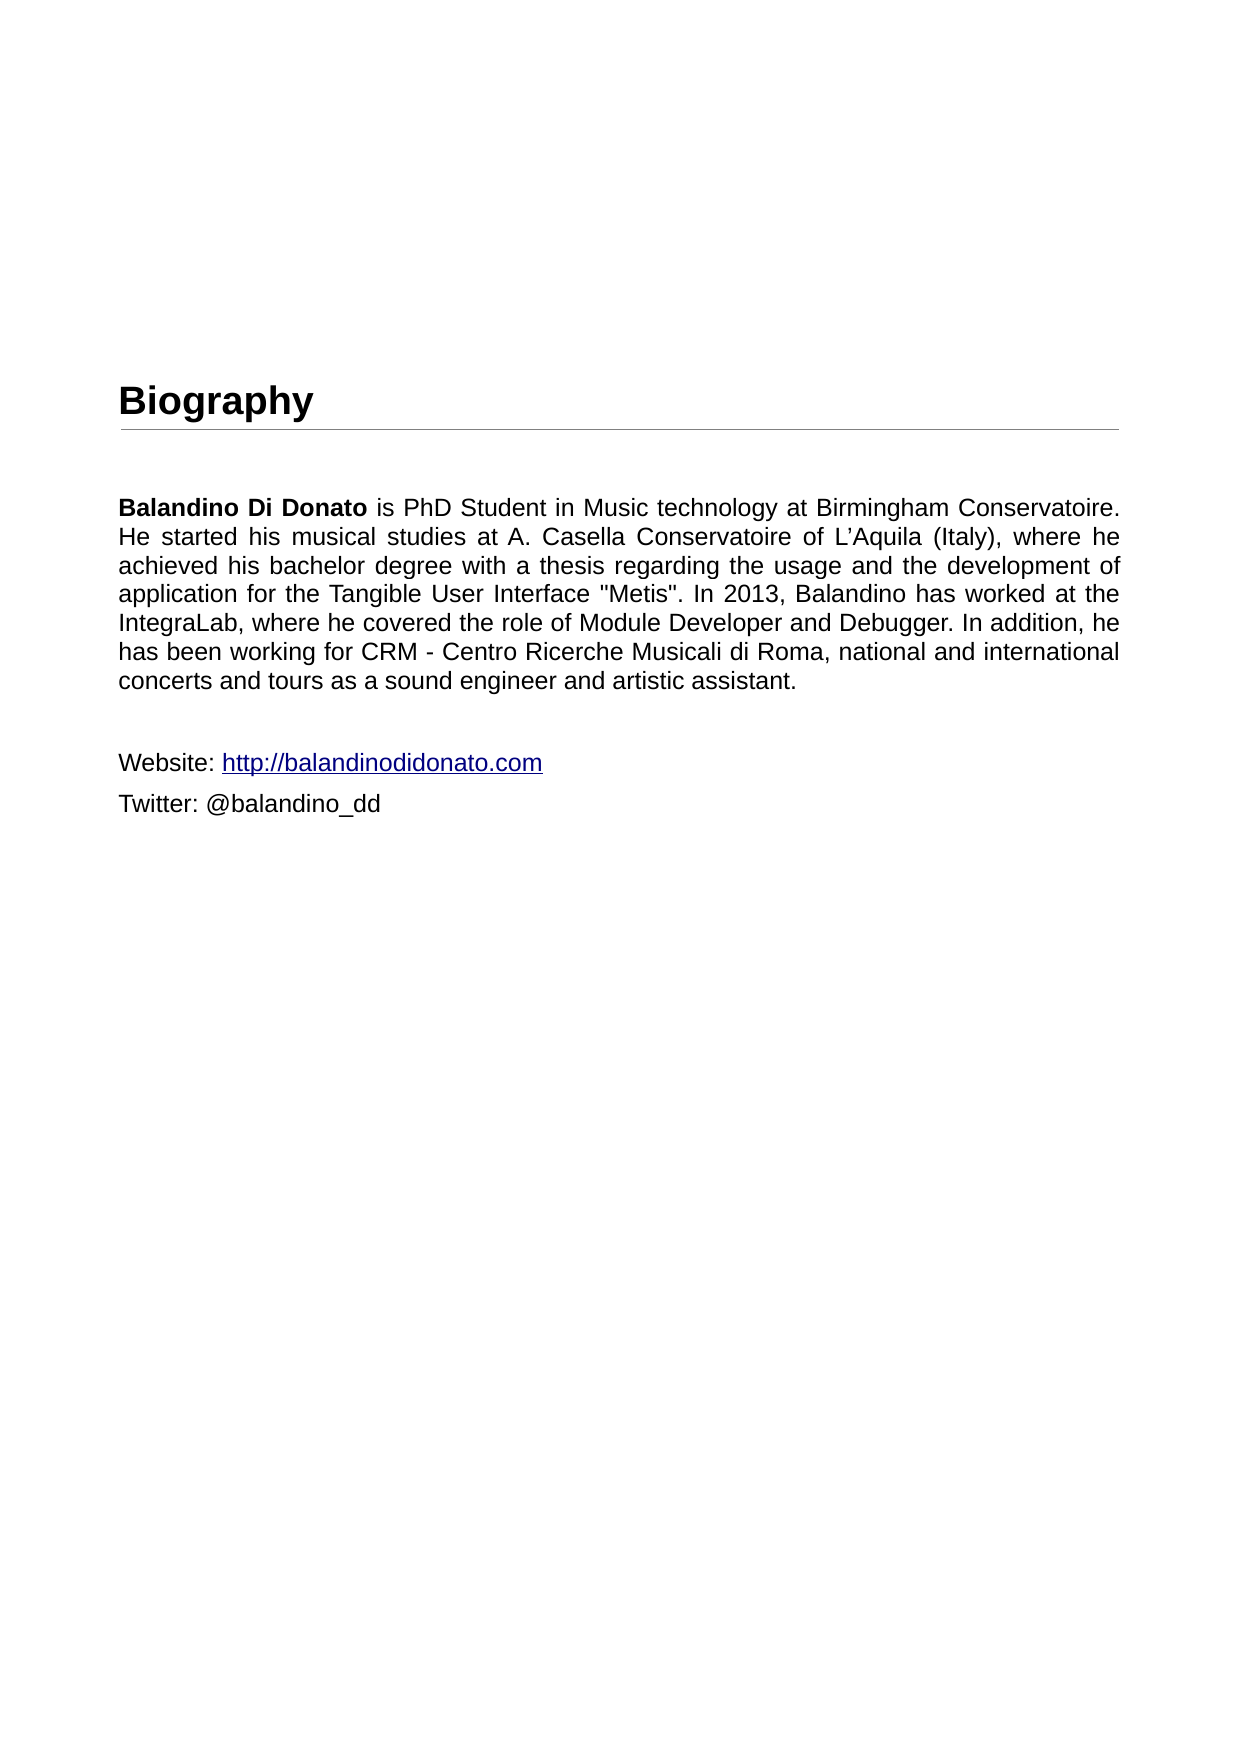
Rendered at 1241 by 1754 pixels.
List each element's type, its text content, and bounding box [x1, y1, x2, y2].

text Biography [118, 377, 1122, 422]
text Balandino Di Donato is PhD Student in Music technology at Birmingham Conservatoire. He started his musical studies at A. Casella Conservatoire of L’Aquila (Italy), where he achieved his bachelor degree with a thesis regarding the usage and the development of application for the Tangible User Interface "Metis". In 2013, Balandino has worked at the IntegraLab, where he covered the role of Module Developer and Debugger. In addition, he has been working for CRM - Centro Ricerche Musicali di Roma, national and international concerts and tours as a sound engineer and artistic assistant. [118, 493, 1122, 694]
text Twitter: @balandino_dd [118, 789, 1122, 818]
text Website: http://balandinodidonato.com [118, 748, 1122, 777]
